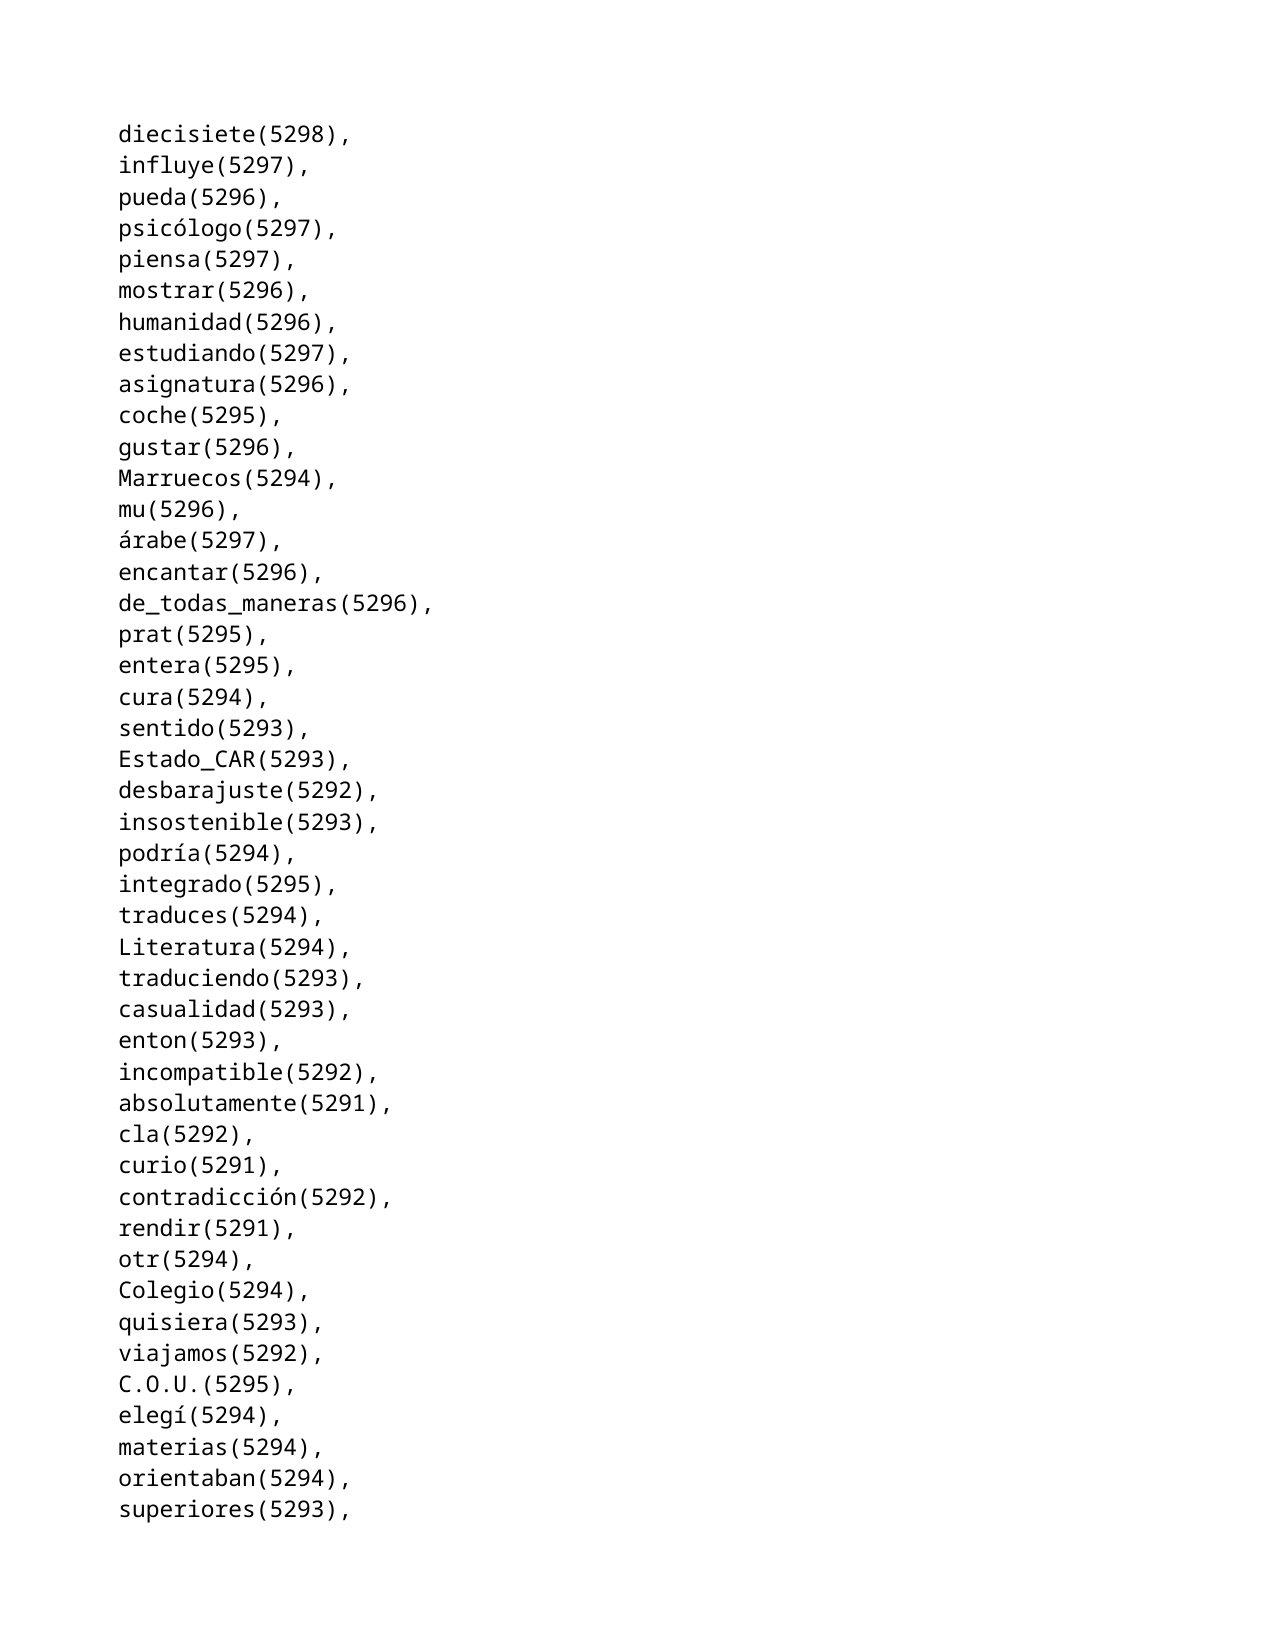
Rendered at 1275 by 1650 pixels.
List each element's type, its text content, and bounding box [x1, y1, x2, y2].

text coche(5295), [118, 399, 1157, 431]
text incompatible(5292), [118, 1056, 1157, 1087]
text enton(5293), [118, 1024, 1157, 1056]
text cla(5292), [118, 1118, 1157, 1149]
text traduces(5294), [118, 899, 1157, 931]
text C.O.U.(5295), [118, 1368, 1157, 1399]
text curio(5291), [118, 1149, 1157, 1181]
text diecisiete(5298), [118, 118, 1157, 149]
text psicólogo(5297), [118, 212, 1157, 243]
text gustar(5296), [118, 431, 1157, 462]
text casualidad(5293), [118, 993, 1157, 1024]
text estudiando(5297), [118, 337, 1157, 368]
text asignatura(5296), [118, 368, 1157, 399]
text sentido(5293), [118, 712, 1157, 743]
text Colegio(5294), [118, 1274, 1157, 1306]
text influye(5297), [118, 149, 1157, 181]
text Estado_CAR(5293), [118, 743, 1157, 774]
text otr(5294), [118, 1243, 1157, 1274]
text de_todas_maneras(5296), [118, 587, 1157, 618]
text entera(5295), [118, 649, 1157, 681]
text podría(5294), [118, 837, 1157, 868]
text rendir(5291), [118, 1212, 1157, 1243]
text superiores(5293), [118, 1493, 1157, 1524]
text absolutamente(5291), [118, 1087, 1157, 1118]
text orientaban(5294), [118, 1462, 1157, 1493]
text contradicción(5292), [118, 1181, 1157, 1212]
text viajamos(5292), [118, 1337, 1157, 1368]
text quisiera(5293), [118, 1306, 1157, 1337]
text Literatura(5294), [118, 931, 1157, 962]
text pueda(5296), [118, 181, 1157, 212]
text desbarajuste(5292), [118, 774, 1157, 806]
text árabe(5297), [118, 524, 1157, 556]
text Marruecos(5294), [118, 462, 1157, 493]
text mu(5296), [118, 493, 1157, 524]
text encantar(5296), [118, 556, 1157, 587]
text materias(5294), [118, 1431, 1157, 1462]
text prat(5295), [118, 618, 1157, 649]
text integrado(5295), [118, 868, 1157, 899]
text traduciendo(5293), [118, 962, 1157, 993]
text elegí(5294), [118, 1399, 1157, 1431]
text piensa(5297), [118, 243, 1157, 274]
text cura(5294), [118, 681, 1157, 712]
text insostenible(5293), [118, 806, 1157, 837]
text mostrar(5296), [118, 274, 1157, 306]
text humanidad(5296), [118, 306, 1157, 337]
